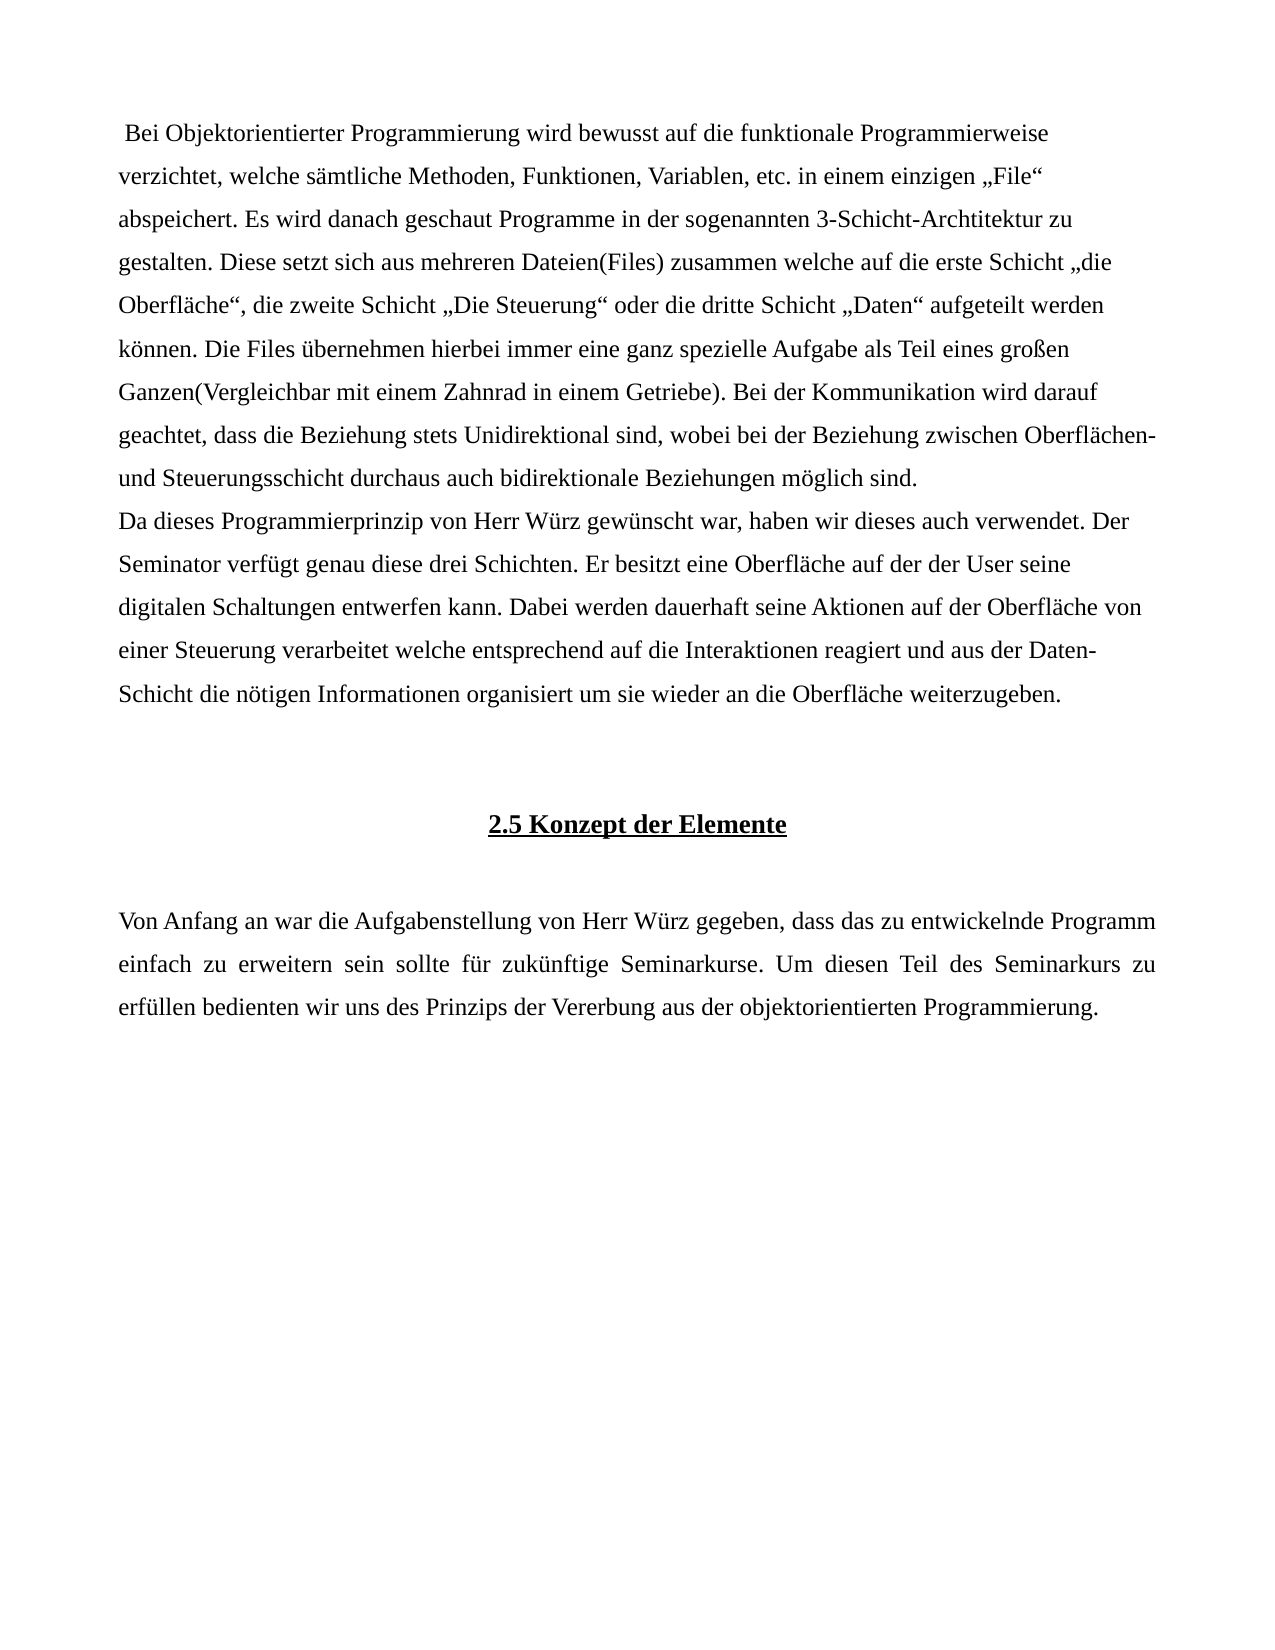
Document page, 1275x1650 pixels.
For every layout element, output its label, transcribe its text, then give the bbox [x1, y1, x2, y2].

text Bei Objektorientierter Programmierung wird bewusst auf die funktionale Programmierweise verzichtet, welche sämtliche Methoden, Funktionen, Variablen, etc. in einem einzigen „File“ abspeichert. Es wird danach geschaut Programme in der sogenannten 3-Schicht-Archtitektur zu gestalten. Diese setzt sich aus mehreren Dateien(Files) zusammen welche auf die erste Schicht „die Oberfläche“, die zweite Schicht „Die Steuerung“ oder die dritte Schicht „Daten“ aufgeteilt werden können. Die Files übernehmen hierbei immer eine ganz spezielle Aufgabe als Teil eines großen Ganzen(Vergleichbar mit einem Zahnrad in einem Getriebe). Bei der Kommunikation wird darauf geachtet, dass die Beziehung stets Unidirektional sind, wobei bei der Beziehung zwischen Oberflächen- und Steuerungsschicht durchaus auch bidirektionale Beziehungen möglich sind. [118, 118, 1157, 492]
text Von Anfang an war die Aufgabenstellung von Herr Würz gegeben, dass das zu entwickelnde Programm einfach zu erweitern sein sollte für zukünftige Seminarkurse. Um diesen Teil des Seminarkurs zu erfüllen bedienten wir uns des Prinzips der Vererbung aus der objektorientierten Programmierung. [118, 906, 1157, 1021]
text Da dieses Programmierprinzip von Herr Würz gewünscht war, haben wir dieses auch verwendet. Der Seminator verfügt genau diese drei Schichten. Er besitzt eine Oberfläche auf der der User seine digitalen Schaltungen entwerfen kann. Dabei werden dauerhaft seine Aktionen auf der Oberfläche von einer Steuerung verarbeitet welche entsprechend auf die Interaktionen reagiert und aus der Daten-Schicht die nötigen Informationen organisiert um sie wieder an die Oberfläche weiterzugeben. [118, 506, 1157, 707]
subtitle 2.5 Konzept der Elemente [118, 808, 1157, 839]
